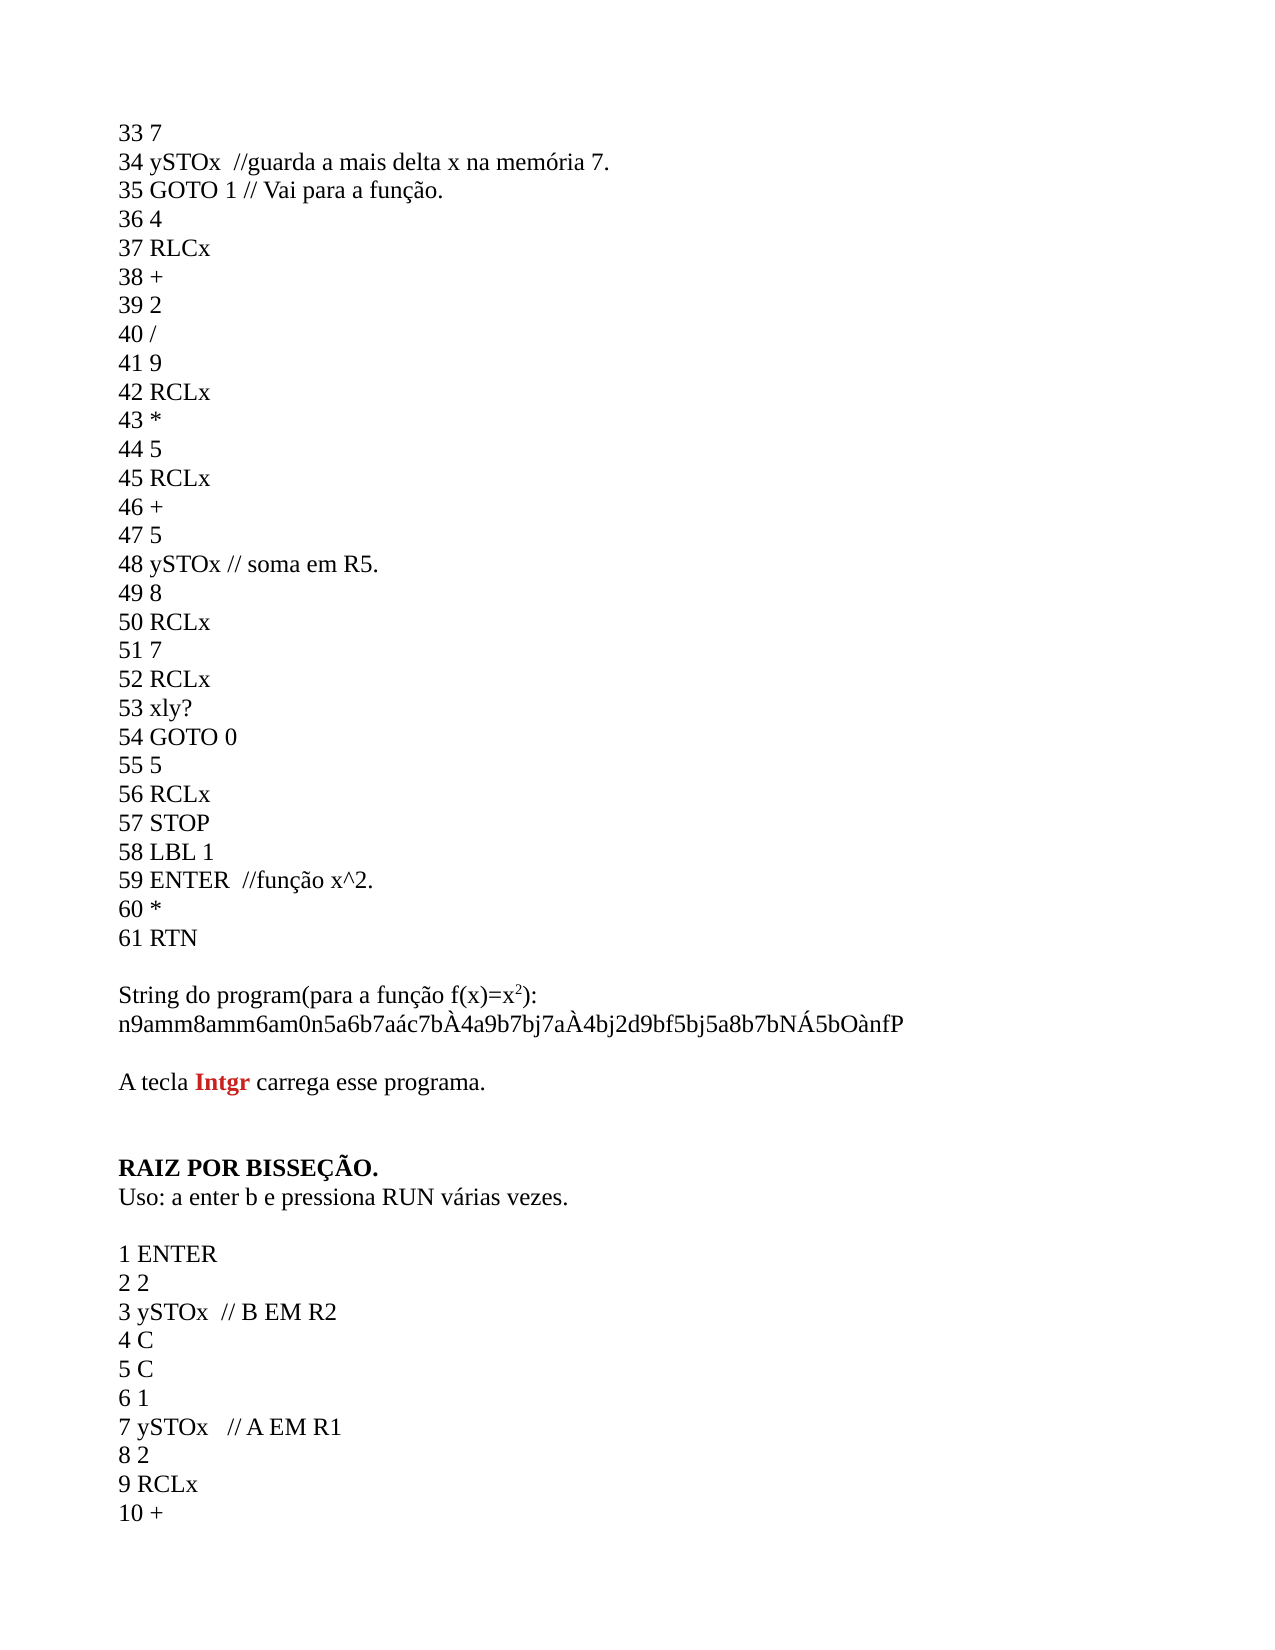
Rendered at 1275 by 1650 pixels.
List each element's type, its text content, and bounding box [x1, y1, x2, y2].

text 10 + [118, 1498, 1157, 1527]
text 37 RLCx [118, 233, 1157, 262]
text 38 + [118, 262, 1157, 291]
text 60 * [118, 894, 1157, 923]
text n9amm8amm6am0n5a6b7aác7bÀ4a9b7bj7aÀ4bj2d9bf5bj5a8b7bNÁ5bOànfP [118, 1009, 1157, 1038]
text 8 2 [118, 1441, 1157, 1469]
text 42 RCLx [118, 377, 1157, 406]
text 48 ySTOx // soma em R5. [118, 549, 1157, 578]
text 35 GOTO 1 // Vai para a função. [118, 176, 1157, 204]
text String do program(para a função f(x)=x2): [118, 981, 1157, 1009]
text 5 C [118, 1354, 1157, 1383]
text A tecla Intgr carrega esse programa. [118, 1067, 1157, 1096]
text 51 7 [118, 636, 1157, 664]
text 57 STOP [118, 808, 1157, 837]
text 41 9 [118, 348, 1157, 377]
text 50 RCLx [118, 607, 1157, 636]
text 58 LBL 1 [118, 837, 1157, 866]
text 61 RTN [118, 923, 1157, 952]
text 53 xly? [118, 693, 1157, 722]
text 1 ENTER [118, 1239, 1157, 1268]
text RAIZ POR BISSEÇÃO. [118, 1153, 1157, 1182]
text 54 GOTO 0 [118, 722, 1157, 751]
text 55 5 [118, 751, 1157, 779]
text 49 8 [118, 578, 1157, 607]
text 34 ySTOx //guarda a mais delta x na memória 7. [118, 147, 1157, 176]
text 3 ySTOx // B EM R2 [118, 1297, 1157, 1326]
text 43 * [118, 406, 1157, 434]
text 59 ENTER //função x^2. [118, 866, 1157, 894]
text 52 RCLx [118, 664, 1157, 693]
text 2 2 [118, 1268, 1157, 1297]
text 9 RCLx [118, 1469, 1157, 1498]
text 4 C [118, 1326, 1157, 1354]
text 7 ySTOx // A EM R1 [118, 1412, 1157, 1441]
text 47 5 [118, 521, 1157, 549]
text 44 5 [118, 434, 1157, 463]
text 36 4 [118, 204, 1157, 233]
text 46 + [118, 492, 1157, 521]
text 40 / [118, 319, 1157, 348]
text 56 RCLx [118, 779, 1157, 808]
text 45 RCLx [118, 463, 1157, 492]
text Uso: a enter b e pressiona RUN várias vezes. [118, 1182, 1157, 1211]
text 33 7 [118, 118, 1157, 147]
text 39 2 [118, 291, 1157, 319]
text 6 1 [118, 1383, 1157, 1412]
